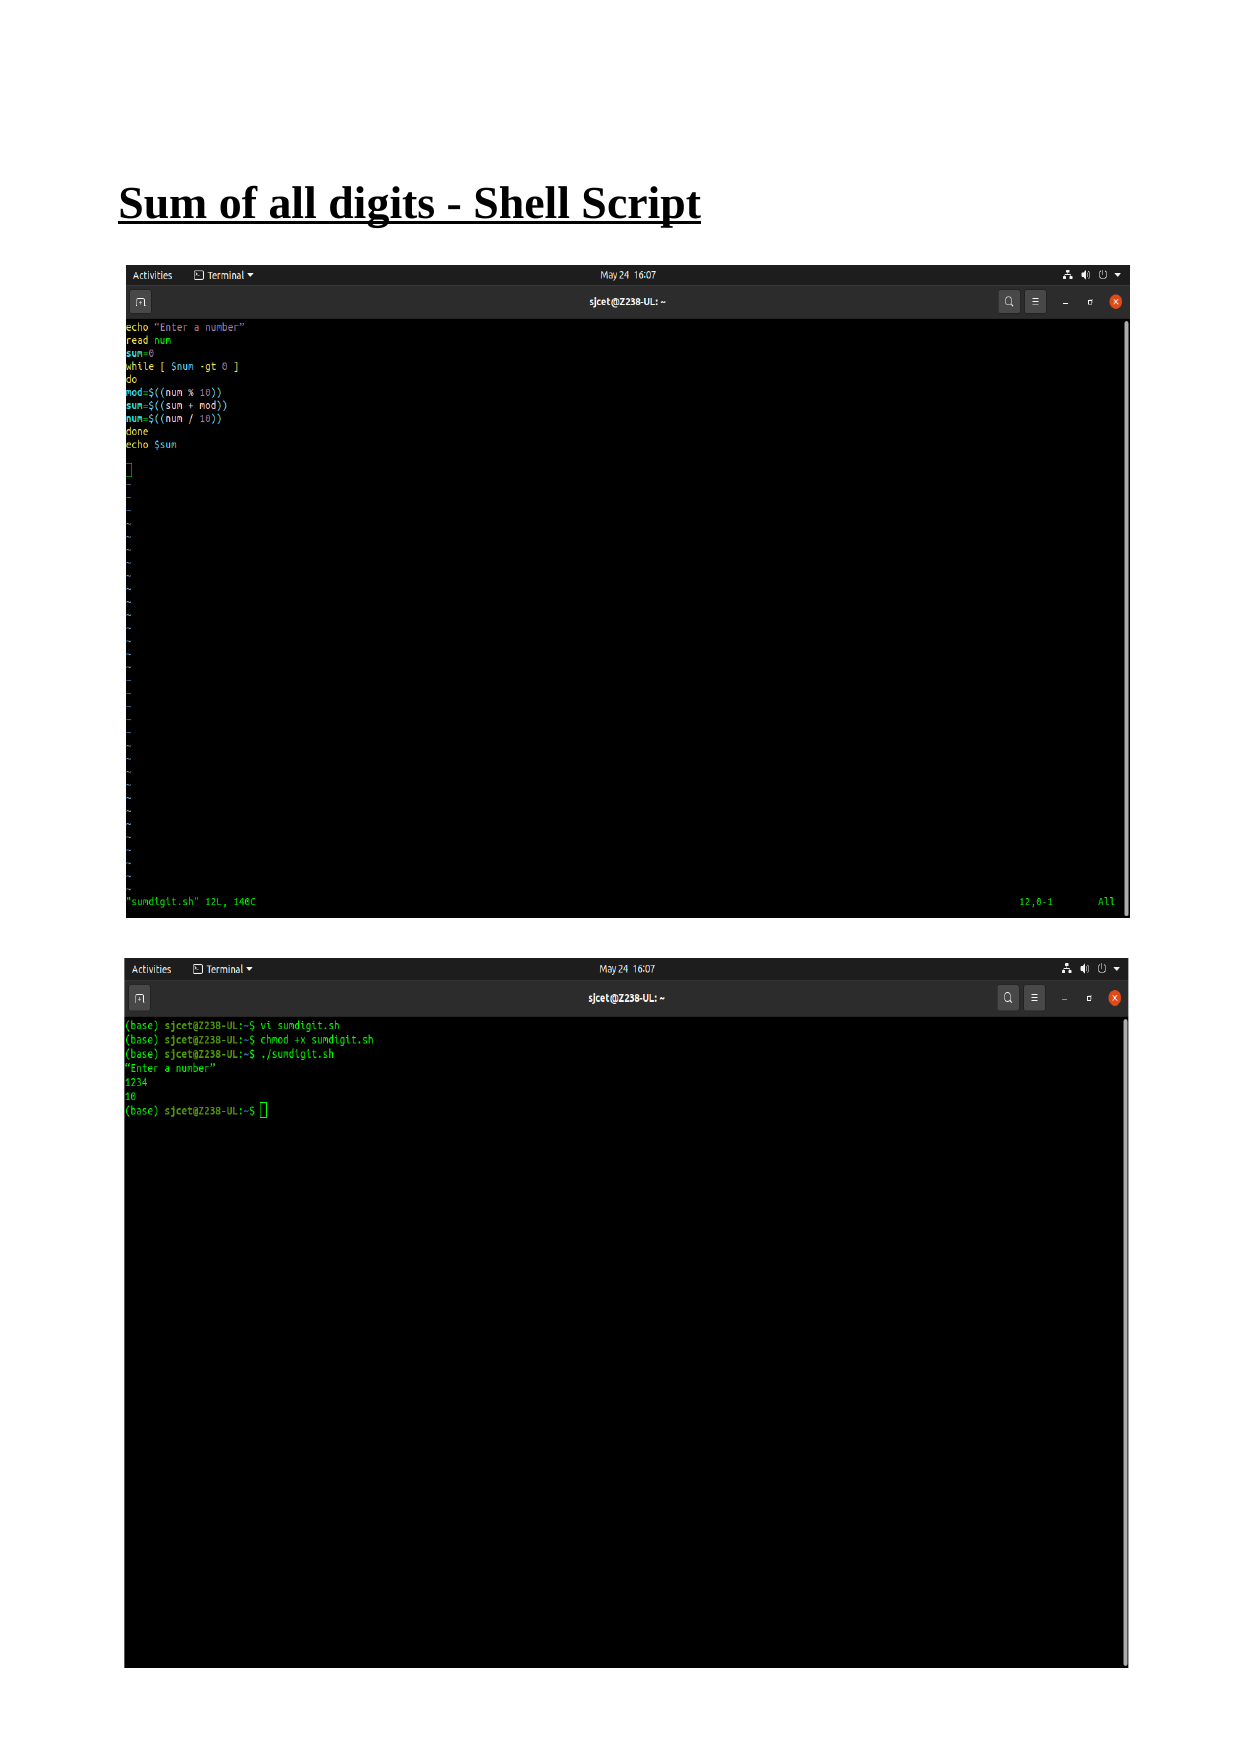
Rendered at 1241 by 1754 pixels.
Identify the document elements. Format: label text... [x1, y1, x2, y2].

picture [124, 958, 1129, 1668]
picture [126, 265, 1130, 918]
text Sum of all digits - Shell Script [118, 176, 1122, 228]
